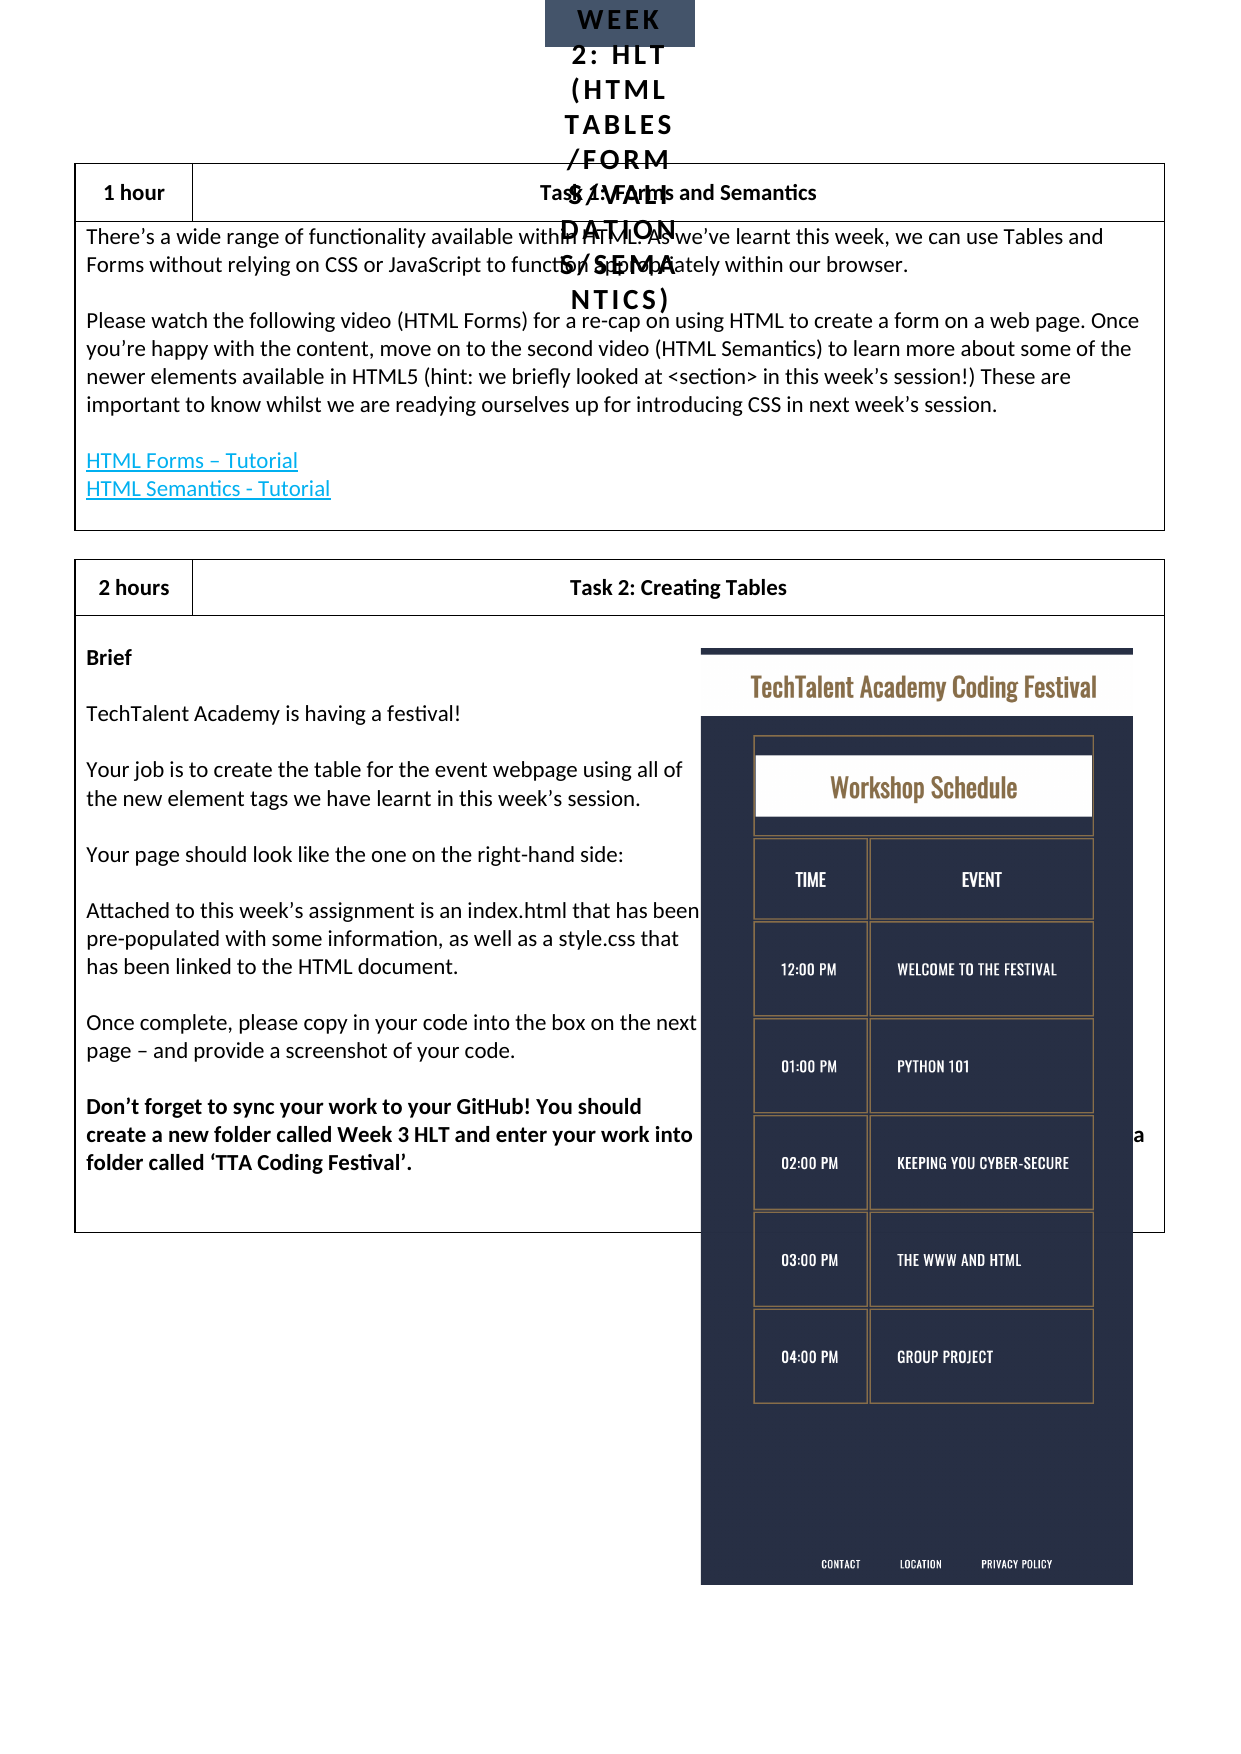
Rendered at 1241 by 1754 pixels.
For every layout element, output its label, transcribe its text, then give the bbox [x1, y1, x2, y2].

table_cell There’s a wide range of functionality available within HTML. As we’ve learnt this week, we can use Tables and Forms without relying on CSS or JavaScript to function appropriately within our browser. Please watch the following video (HTML Forms) for a re-cap on using HTML to create a form on a web page. Once you’re happy with the content, move on to the second video (HTML Semantics) to learn more about some of the newer elements available in HTML5 (hint: we briefly looked at <section> in this week’s session!) These are important to know whilst we are readying ourselves up for introducing CSS in next week’s session. HTML Forms – Tutorial HTML Semantics - Tutorial [76, 222, 1164, 530]
table_cell Brief TechTalent Academy is having a festival! Your job is to create the table for the event webpage using all of the new element tags we have learnt in this week’s session. Your page should look like the one on the right-hand side: Attached to this week’s assignment is an index.html that has been pre-populated with some information, as well as a style.css that has been linked to the HTML document. Once complete, please copy in your code into the box on the next page – and provide a screenshot of your code. Don’t forget to sync your work to your GitHub! You should create a new folder called Week 3 HLT and enter your work into a folder called ‘TTA Coding Festival’. [76, 616, 1164, 1232]
table_header 1 hour [76, 164, 192, 221]
table_header Task 1: Forms and Semantics [193, 164, 1164, 221]
table_header 2 hours [76, 560, 192, 614]
table_header Task 2: Creating Tables [193, 560, 1164, 614]
